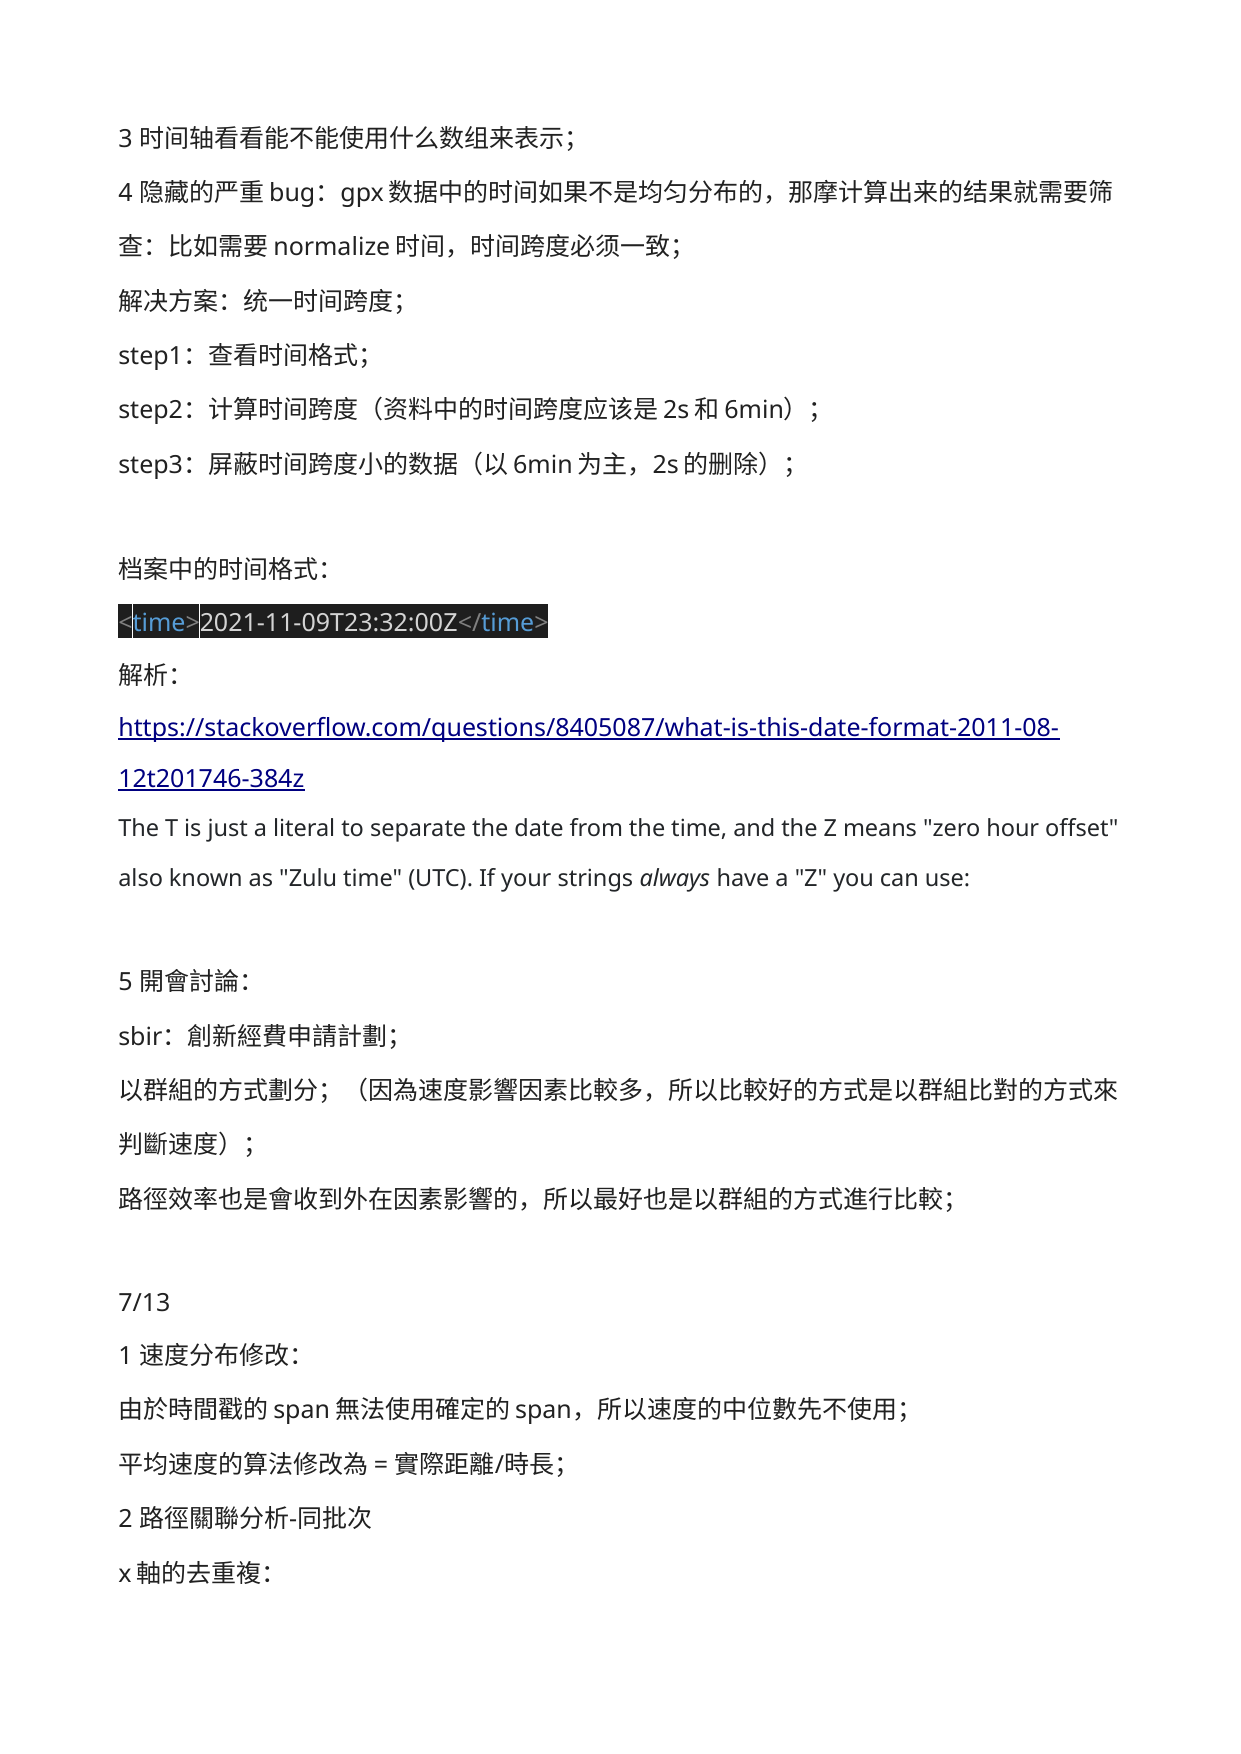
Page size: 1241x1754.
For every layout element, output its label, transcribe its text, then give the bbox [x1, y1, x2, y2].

text 路徑效率也是會收到外在因素影響的，所以最好也是以群組的方式進行比較； [118, 1179, 1122, 1215]
text step2：计算时间跨度（资料中的时间跨度应该是2s和6min）； [118, 390, 1122, 426]
text x軸的去重複： [118, 1553, 1122, 1589]
text step3：屏蔽时间跨度小的数据（以6min为主，2s的删除）； [118, 444, 1122, 481]
text The T is just a literal to separate the date from the time, and the Z means "zero hour offset" also known as "Zulu time" (UTC). If your strings always have a "Z" you can use: [118, 812, 1122, 894]
text 解决方案：统一时间跨度； [118, 281, 1122, 317]
text 3 时间轴看看能不能使用什么数组来表示； [118, 118, 1122, 154]
text https://stackoverflow.com/questions/8405087/what-is-this-date-format-2011-08-12t201746-384z [118, 709, 1122, 795]
text 4 隐藏的严重bug：gpx数据中的时间如果不是均匀分布的，那摩计算出来的结果就需要筛查：比如需要normalize时间，时间跨度必须一致； [118, 172, 1122, 263]
text sbir：創新經費申請計劃； [118, 1016, 1122, 1052]
text 7/13 [118, 1284, 1122, 1319]
text 5 開會討論： [118, 962, 1122, 998]
text step1：查看时间格式； [118, 336, 1122, 372]
text <time>2021-11-09T23:32:00Z</time> [118, 604, 1122, 638]
text 解析： [118, 655, 1122, 691]
text 平均速度的算法修改為 = 實際距離/時長； [118, 1444, 1122, 1481]
text 由於時間戳的span無法使用確定的span，所以速度的中位數先不使用； [118, 1390, 1122, 1426]
text 以群組的方式劃分；（因為速度影響因素比較多，所以比較好的方式是以群組比對的方式來判斷速度）； [118, 1070, 1122, 1161]
text 2 路徑關聯分析-同批次 [118, 1499, 1122, 1535]
text 档案中的时间格式： [118, 550, 1122, 586]
text 1 速度分布修改： [118, 1336, 1122, 1372]
